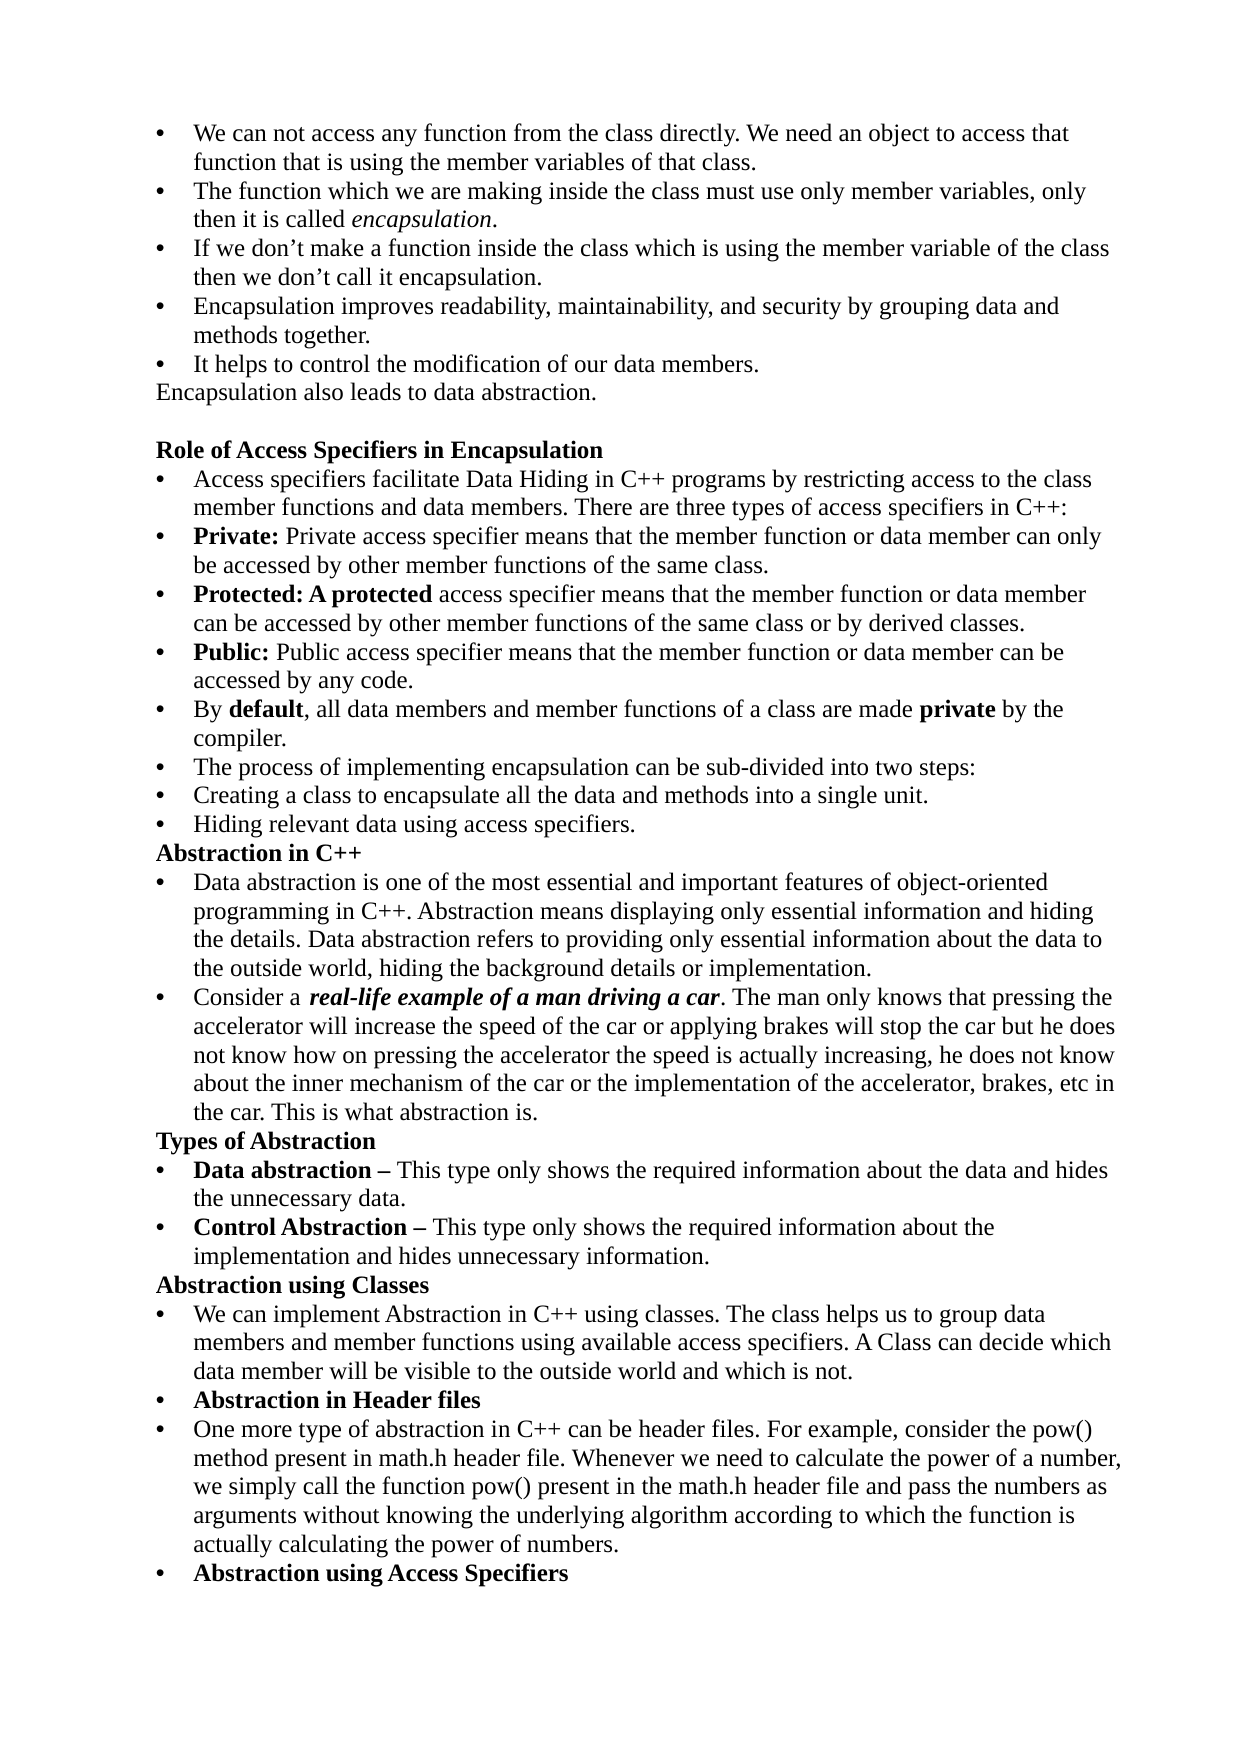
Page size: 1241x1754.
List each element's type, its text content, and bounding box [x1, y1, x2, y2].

list Public: Public access specifier means that the member function or data member can be accessed by any code. [156, 636, 1122, 694]
list Consider a real-life example of a man driving a car. The man only knows that pressing the accelerator will increase the speed of the car or applying brakes will stop the car but he does not know how on pressing the accelerator the speed is actually increasing, he does not know about the inner mechanism of the car or the implementation of the accelerator, brakes, etc in the car. This is what abstraction is. [156, 982, 1122, 1126]
list We can not access any function from the class directly. We need an object to access that function that is using the member variables of that class. [156, 118, 1122, 176]
text Abstraction using Classes [156, 1270, 1122, 1299]
list It helps to control the modification of our data members. [156, 348, 1122, 377]
list The process of implementing encapsulation can be sub-divided into two steps: [156, 752, 1122, 781]
list Protected: A protected access specifier means that the member function or data member can be accessed by other member functions of the same class or by derived classes. [156, 579, 1122, 636]
list Private: Private access specifier means that the member function or data member can only be accessed by other member functions of the same class. [156, 521, 1122, 579]
list By default, all data members and member functions of a class are made private by the compiler. [156, 694, 1122, 752]
list Abstraction in Header files [156, 1385, 1122, 1414]
list Data abstraction is one of the most essential and important features of object-oriented programming in C++. Abstraction means displaying only essential information and hiding the details. Data abstraction refers to providing only essential information about the data to the outside world, hiding the background details or implementation. [156, 867, 1122, 982]
text Abstraction in C++ [156, 838, 1122, 867]
text Role of Access Specifiers in Encapsulation [156, 435, 1122, 464]
list Hiding relevant data using access specifiers. [156, 809, 1122, 838]
list Abstraction using Access Specifiers [156, 1558, 1122, 1587]
list We can implement Abstraction in C++ using classes. The class helps us to group data members and member functions using available access specifiers. A Class can decide which data member will be visible to the outside world and which is not. [156, 1299, 1122, 1385]
list Creating a class to encapsulate all the data and methods into a single unit. [156, 781, 1122, 809]
list Access specifiers facilitate Data Hiding in C++ programs by restricting access to the class member functions and data members. There are three types of access specifiers in C++: [156, 464, 1122, 521]
text Types of Abstraction [156, 1126, 1122, 1155]
list If we don’t make a function inside the class which is using the member variable of the class then we don’t call it encapsulation. [156, 233, 1122, 291]
list Data abstraction – This type only shows the required information about the data and hides the unnecessary data. [156, 1155, 1122, 1212]
list Control Abstraction – This type only shows the required information about the implementation and hides unnecessary information. [156, 1212, 1122, 1270]
list The function which we are making inside the class must use only member variables, only then it is called encapsulation. [156, 176, 1122, 233]
text Encapsulation also leads to data abstraction. [156, 377, 1122, 406]
list One more type of abstraction in C++ can be header files. For example, consider the pow() method present in math.h header file. Whenever we need to calculate the power of a number, we simply call the function pow() present in the math.h header file and pass the numbers as arguments without knowing the underlying algorithm according to which the function is actually calculating the power of numbers. [156, 1414, 1122, 1558]
list Encapsulation improves readability, maintainability, and security by grouping data and methods together. [156, 291, 1122, 348]
